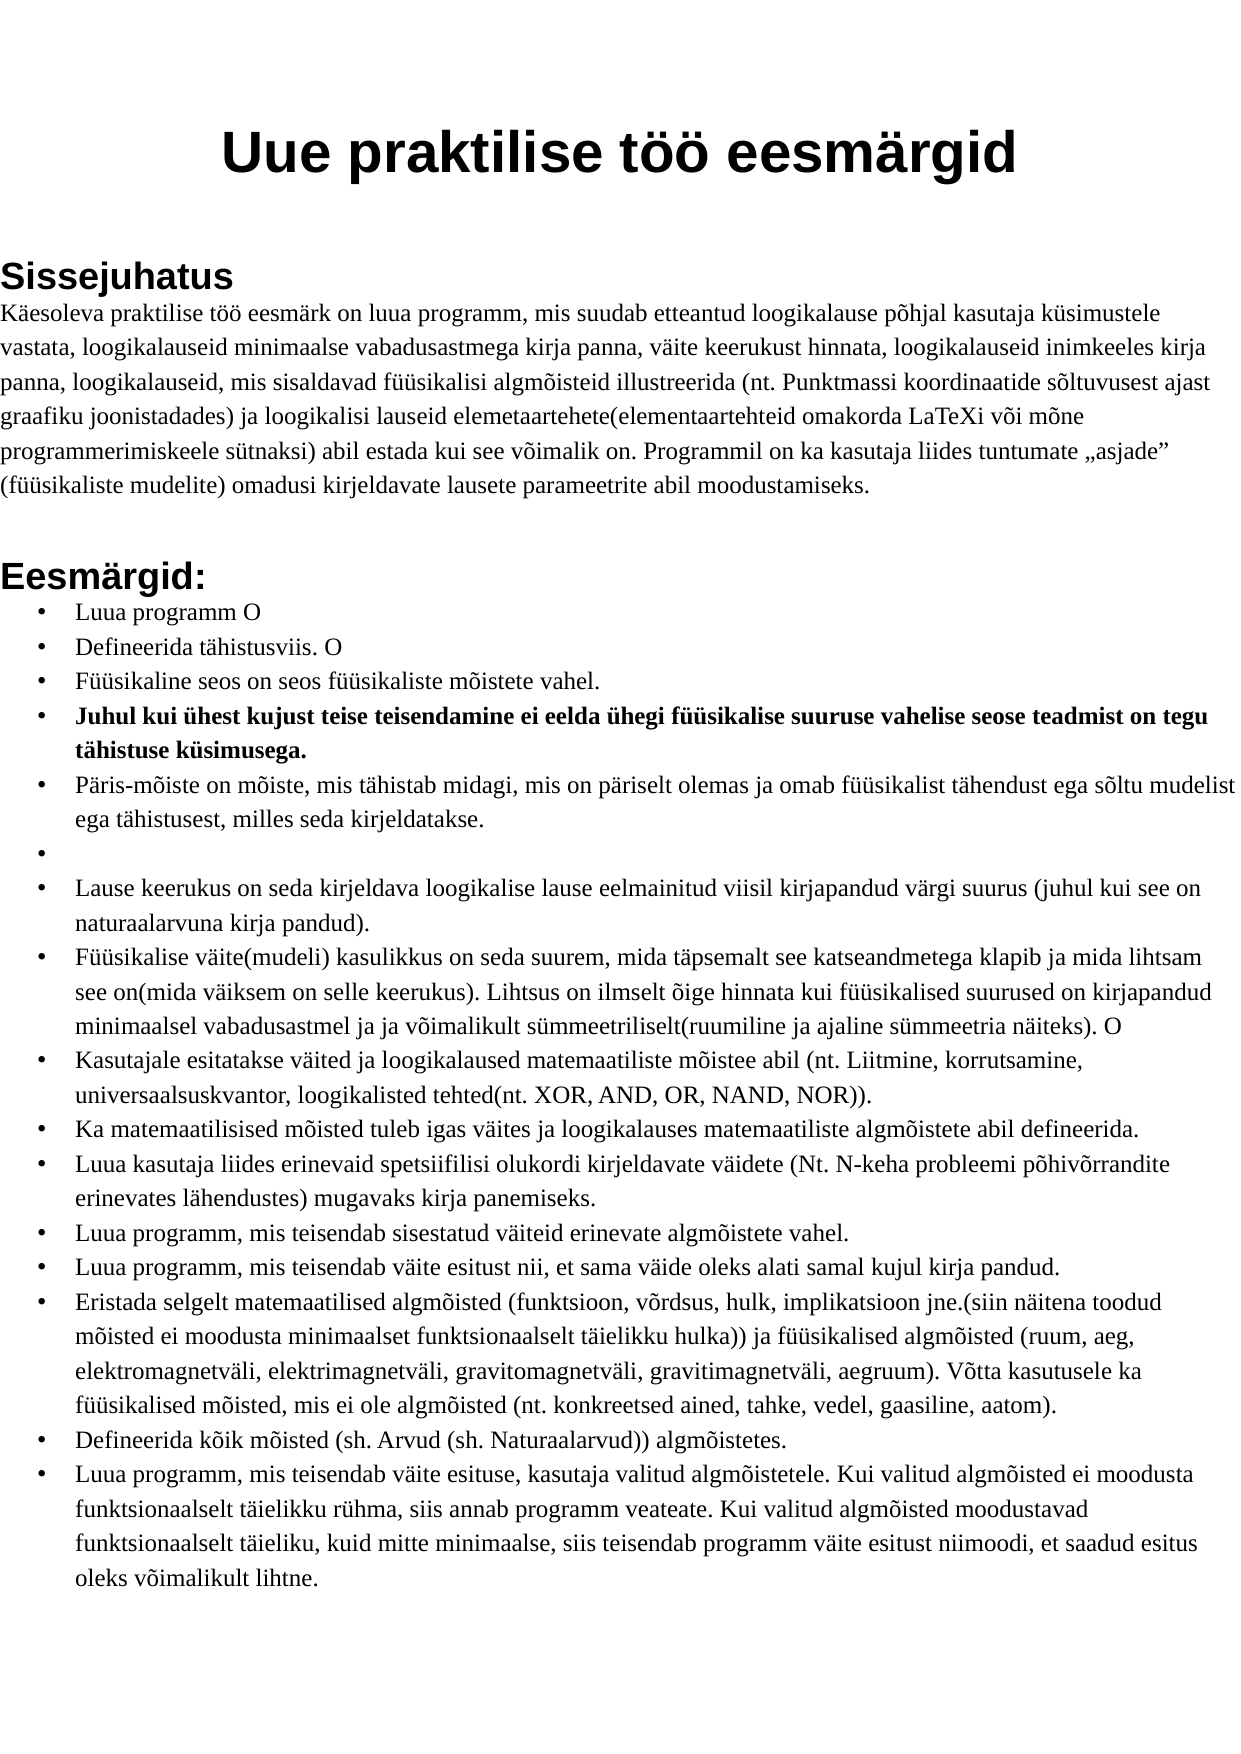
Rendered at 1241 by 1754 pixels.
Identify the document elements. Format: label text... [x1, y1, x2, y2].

list Defineerida tähistusviis. O [37, 632, 1240, 661]
title Uue praktilise töö eesmärgid [0, 118, 1240, 185]
list Ka matemaatilisised mõisted tuleb igas väites ja loogikalauses matemaatiliste algmõistete abil defineerida. [37, 1114, 1240, 1143]
list Luua kasutaja liides erinevaid spetsiifilisi olukordi kirjeldavate väidete (Nt. N-keha probleemi põhivõrrandite erinevates lähendustes) mugavaks kirja panemiseks. [37, 1149, 1240, 1212]
list Luua programm, mis teisendab väite esitust nii, et sama väide oleks alati samal kujul kirja pandud. [37, 1252, 1240, 1281]
list Lause keerukus on seda kirjeldava loogikalise lause eelmainitud viisil kirjapandud värgi suurus (juhul kui see on naturaalarvuna kirja pandud). [37, 873, 1240, 936]
list Juhul kui ühest kujust teise teisendamine ei eelda ühegi füüsikalise suuruse vahelise seose teadmist on tegu tähistuse küsimusega. [37, 701, 1240, 764]
list Luua programm O [37, 597, 1240, 626]
subtitle Sissejuhatus [0, 254, 1240, 298]
list Defineerida kõik mõisted (sh. Arvud (sh. Naturaalarvud)) algmõistetes. [37, 1425, 1240, 1454]
list Luua programm, mis teisendab väite esituse, kasutaja valitud algmõistetele. Kui valitud algmõisted ei moodusta funktsionaalselt täielikku rühma, siis annab programm veateate. Kui valitud algmõisted moodustavad funktsionaalselt täieliku, kuid mitte minimaalse, siis teisendab programm väite esitust niimoodi, et saadud esitus oleks võimalikult lihtne. [37, 1459, 1240, 1592]
list Füüsikalise väite(mudeli) kasulikkus on seda suurem, mida täpsemalt see katseandmetega klapib ja mida lihtsam see on(mida väiksem on selle keerukus). Lihtsus on ilmselt õige hinnata kui füüsikalised suurused on kirjapandud minimaalsel vabadusastmel ja ja võimalikult sümmeetriliselt(ruumiline ja ajaline sümmeetria näiteks). O [37, 942, 1240, 1040]
subtitle Eesmärgid: [0, 554, 1240, 597]
list Päris-mõiste on mõiste, mis tähistab midagi, mis on päriselt olemas ja omab füüsikalist tähendust ega sõltu mudelist ega tähistusest, milles seda kirjeldatakse. [37, 770, 1240, 833]
list Füüsikaline seos on seos füüsikaliste mõistete vahel. [37, 666, 1240, 695]
list Kasutajale esitatakse väited ja loogikalaused matemaatiliste mõistee abil (nt. Liitmine, korrutsamine, universaalsuskvantor, loogikalisted tehted(nt. XOR, AND, OR, NAND, NOR)). [37, 1046, 1240, 1109]
text Käesoleva praktilise töö eesmärk on luua programm, mis suudab etteantud loogikalause põhjal kasutaja küsimustele vastata, loogikalauseid minimaalse vabadusastmega kirja panna, väite keerukust hinnata, loogikalauseid inimkeeles kirja panna, loogikalauseid, mis sisaldavad füüsikalisi algmõisteid illustreerida (nt. Punktmassi koordinaatide sõltuvusest ajast graafiku joonistadades) ja loogikalisi lauseid elemetaartehete(elementaartehteid omakorda LaTeXi või mõne programmerimiskeele sütnaksi) abil estada kui see võimalik on. Programmil on ka kasutaja liides tuntumate „asjade” (füüsikaliste mudelite) omadusi kirjeldavate lausete parameetrite abil moodustamiseks. [0, 298, 1240, 499]
list Eristada selgelt matemaatilised algmõisted (funktsioon, võrdsus, hulk, implikatsioon jne.(siin näitena toodud mõisted ei moodusta minimaalset funktsionaalselt täielikku hulka)) ja füüsikalised algmõisted (ruum, aeg, elektromagnetväli, elektrimagnetväli, gravitomagnetväli, gravitimagnetväli, aegruum). Võtta kasutusele ka füüsikalised mõisted, mis ei ole algmõisted (nt. konkreetsed ained, tahke, vedel, gaasiline, aatom). [37, 1287, 1240, 1419]
list Luua programm, mis teisendab sisestatud väiteid erinevate algmõistete vahel. [37, 1218, 1240, 1247]
